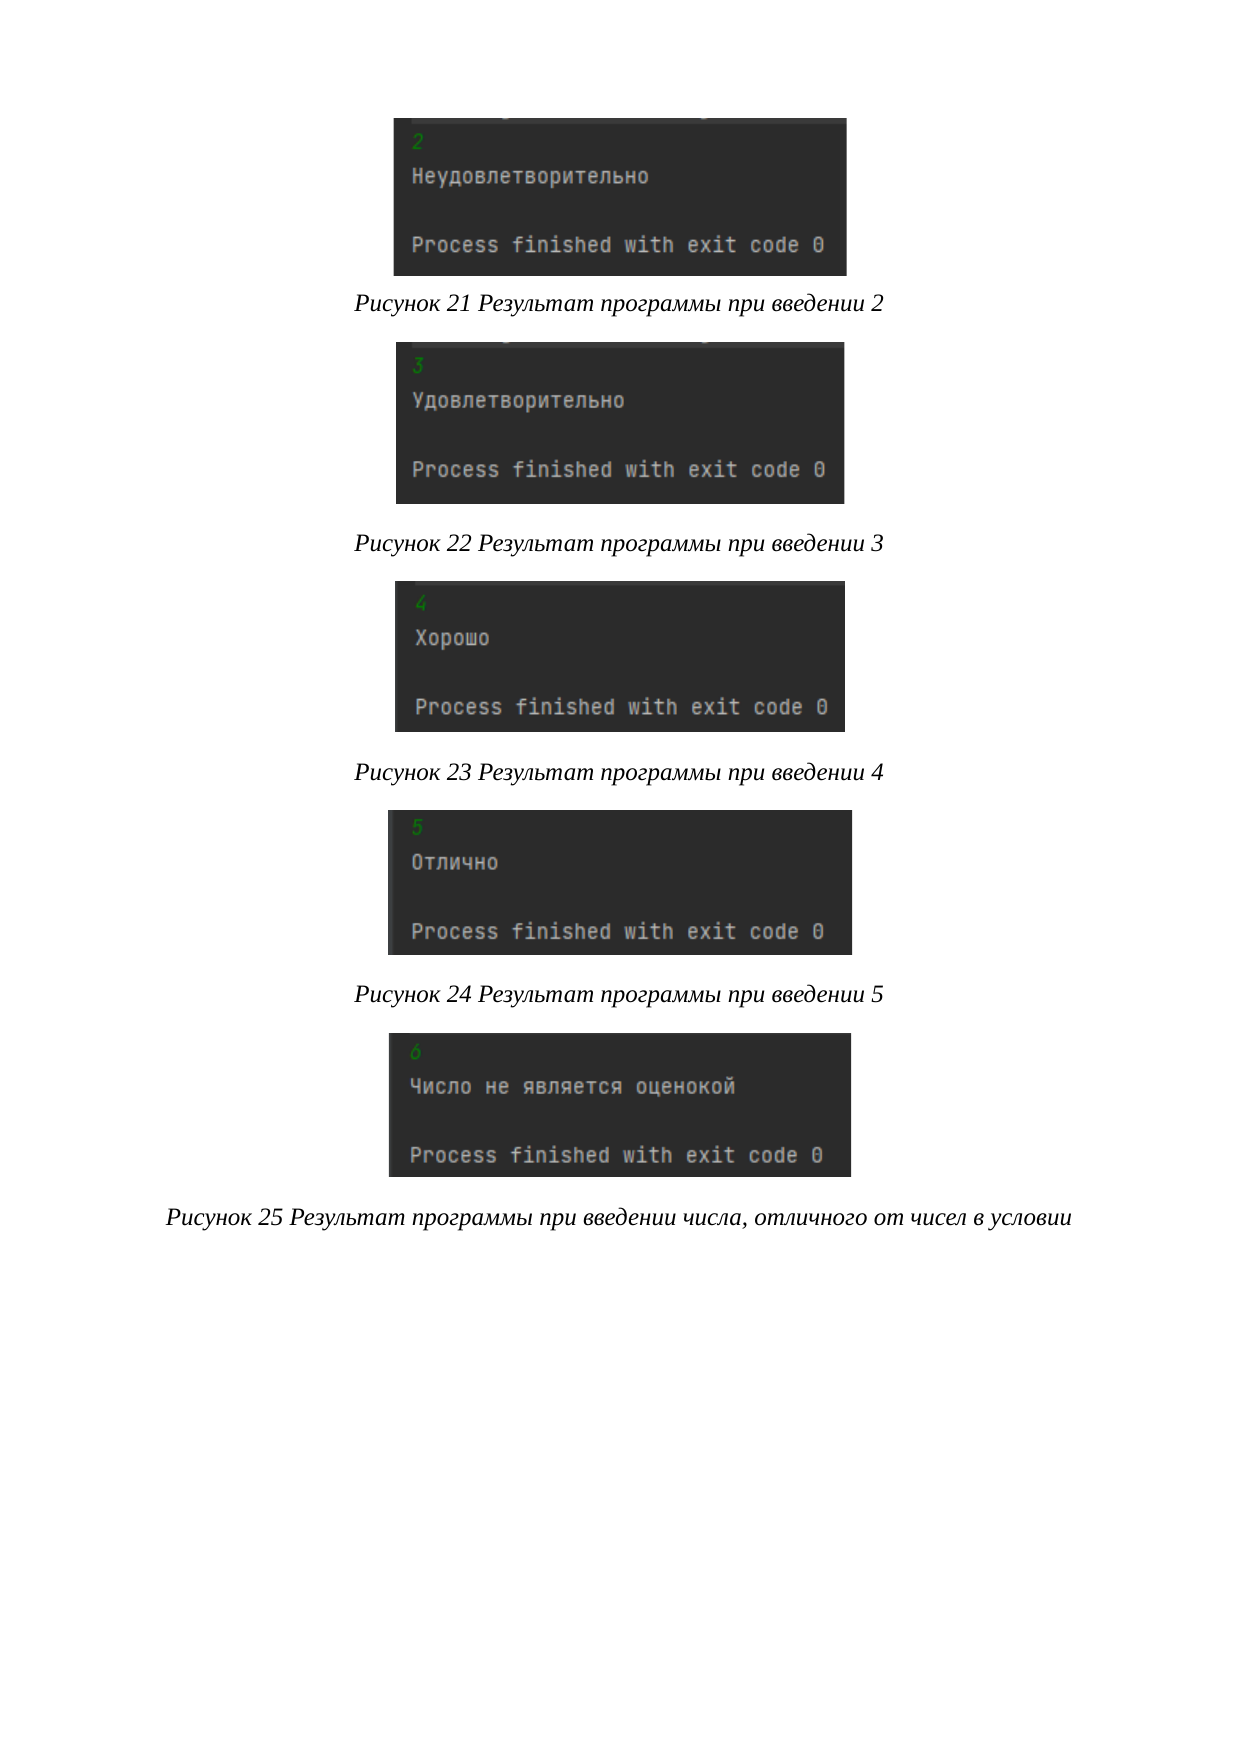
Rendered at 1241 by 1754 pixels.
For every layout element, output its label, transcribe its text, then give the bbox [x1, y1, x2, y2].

text Рисунок 23 Результат программы при введении 4 [118, 757, 1122, 786]
text Рисунок 22 Результат программы при введении 3 [118, 528, 1122, 557]
text Рисунок 25 Результат программы при введении числа, отличного от чисел в условии [118, 1202, 1122, 1231]
text Рисунок 21 Результат программы при введении 2 [118, 288, 1122, 317]
text Рисунок 24 Результат программы при введении 5 [118, 979, 1122, 1008]
